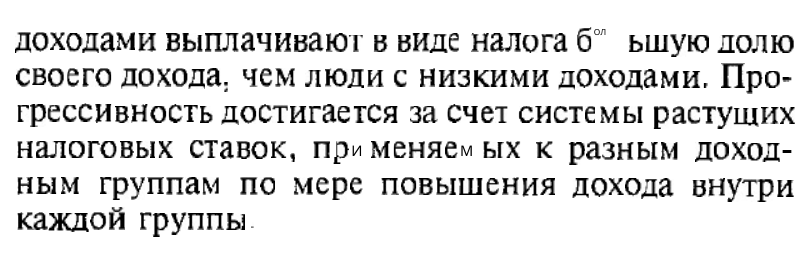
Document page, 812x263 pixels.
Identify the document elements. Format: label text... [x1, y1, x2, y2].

picture [95, 68, 112, 87]
text И [351, 141, 369, 157]
picture [436, 177, 457, 195]
picture [381, 178, 399, 195]
picture [617, 142, 634, 160]
picture [591, 178, 624, 197]
picture [661, 142, 678, 160]
picture [717, 35, 735, 53]
picture [532, 70, 549, 87]
picture [100, 32, 135, 52]
picture [271, 141, 287, 158]
picture [16, 68, 30, 87]
picture [418, 178, 433, 195]
picture [150, 106, 167, 123]
picture [393, 141, 407, 158]
picture [205, 33, 239, 52]
picture [138, 33, 157, 52]
picture [506, 141, 520, 158]
picture [568, 142, 585, 165]
picture [541, 33, 568, 52]
picture [78, 103, 93, 122]
picture [17, 141, 33, 158]
picture [62, 105, 77, 122]
picture [332, 177, 348, 200]
picture [447, 104, 478, 123]
picture [765, 71, 780, 88]
picture [473, 70, 508, 87]
picture [36, 141, 67, 158]
text ОЛ [594, 26, 626, 38]
picture [736, 35, 768, 53]
picture [623, 106, 643, 123]
picture [290, 153, 295, 162]
picture [401, 177, 417, 195]
picture [702, 106, 759, 129]
picture [393, 70, 407, 87]
picture [522, 178, 539, 197]
picture [333, 141, 349, 164]
picture [777, 180, 794, 197]
picture [471, 33, 489, 52]
picture [150, 141, 155, 158]
picture [220, 141, 234, 159]
picture [316, 177, 329, 195]
picture [100, 177, 129, 200]
text М [460, 141, 479, 157]
picture [708, 178, 725, 197]
picture [510, 70, 529, 87]
picture [50, 32, 65, 50]
picture [371, 141, 390, 158]
picture [761, 107, 779, 124]
picture [82, 68, 94, 87]
picture [637, 142, 650, 160]
picture [577, 27, 592, 52]
picture [536, 141, 553, 158]
picture [202, 177, 219, 195]
picture [326, 33, 363, 52]
picture [397, 33, 459, 53]
picture [258, 104, 288, 123]
picture [171, 212, 204, 235]
picture [586, 141, 615, 160]
picture [166, 33, 180, 52]
picture [157, 68, 205, 89]
picture [168, 104, 198, 123]
picture [313, 141, 330, 158]
picture [481, 106, 494, 123]
picture [600, 106, 619, 123]
picture [305, 70, 322, 87]
picture [502, 177, 519, 195]
picture [486, 178, 499, 195]
picture [771, 35, 794, 53]
picture [540, 178, 555, 195]
picture [367, 70, 384, 87]
picture [242, 68, 258, 87]
picture [108, 207, 125, 230]
picture [120, 141, 134, 158]
picture [223, 82, 228, 92]
picture [206, 68, 222, 87]
picture [293, 177, 313, 195]
picture [780, 107, 795, 124]
picture [67, 68, 79, 87]
picture [136, 141, 149, 158]
picture [695, 142, 729, 162]
picture [682, 71, 700, 88]
picture [256, 33, 272, 52]
picture [226, 213, 245, 230]
picture [68, 141, 85, 158]
picture [373, 35, 388, 52]
picture [495, 106, 508, 123]
picture [438, 70, 470, 87]
picture [661, 71, 679, 88]
picture [200, 106, 213, 123]
picture [746, 71, 763, 94]
picture [185, 177, 200, 195]
picture [572, 178, 589, 198]
picture [17, 177, 33, 195]
picture [66, 33, 99, 53]
picture [383, 106, 398, 123]
picture [182, 33, 203, 52]
picture [782, 77, 792, 82]
picture [32, 68, 64, 87]
picture [653, 106, 669, 129]
picture [350, 177, 363, 195]
picture [121, 68, 154, 89]
picture [731, 142, 780, 162]
picture [30, 104, 61, 127]
picture [17, 105, 29, 122]
picture [651, 142, 658, 160]
picture [206, 213, 224, 230]
picture [427, 141, 443, 158]
picture [36, 177, 57, 194]
picture [260, 68, 273, 87]
picture [240, 106, 257, 124]
picture [518, 106, 534, 123]
picture [221, 106, 239, 125]
picture [535, 106, 552, 123]
picture [458, 178, 483, 195]
picture [115, 106, 129, 123]
picture [290, 106, 307, 123]
picture [692, 180, 707, 197]
picture [275, 33, 292, 52]
picture [727, 178, 774, 202]
picture [308, 104, 350, 123]
picture [147, 177, 164, 194]
picture [553, 106, 583, 123]
picture [625, 178, 674, 199]
picture [408, 141, 425, 158]
picture [275, 68, 295, 87]
picture [490, 33, 539, 53]
picture [645, 35, 669, 52]
picture [240, 177, 258, 195]
picture [670, 34, 709, 57]
picture [721, 63, 745, 88]
picture [131, 104, 148, 123]
picture [420, 68, 435, 87]
picture [166, 177, 184, 195]
picture [241, 32, 255, 52]
picture [483, 141, 504, 158]
picture [90, 212, 107, 230]
picture [17, 212, 89, 232]
picture [293, 32, 324, 52]
picture [260, 177, 275, 195]
picture [61, 177, 79, 194]
picture [236, 141, 268, 159]
picture [15, 32, 49, 53]
picture [95, 104, 112, 123]
picture [585, 106, 595, 123]
picture [410, 106, 438, 123]
picture [190, 140, 218, 158]
picture [130, 177, 145, 200]
picture [140, 212, 169, 237]
picture [558, 71, 575, 90]
picture [576, 69, 658, 90]
picture [158, 141, 173, 158]
picture [445, 141, 458, 158]
picture [353, 104, 382, 123]
picture [325, 68, 364, 88]
picture [628, 35, 643, 52]
picture [672, 106, 700, 124]
picture [87, 141, 117, 158]
